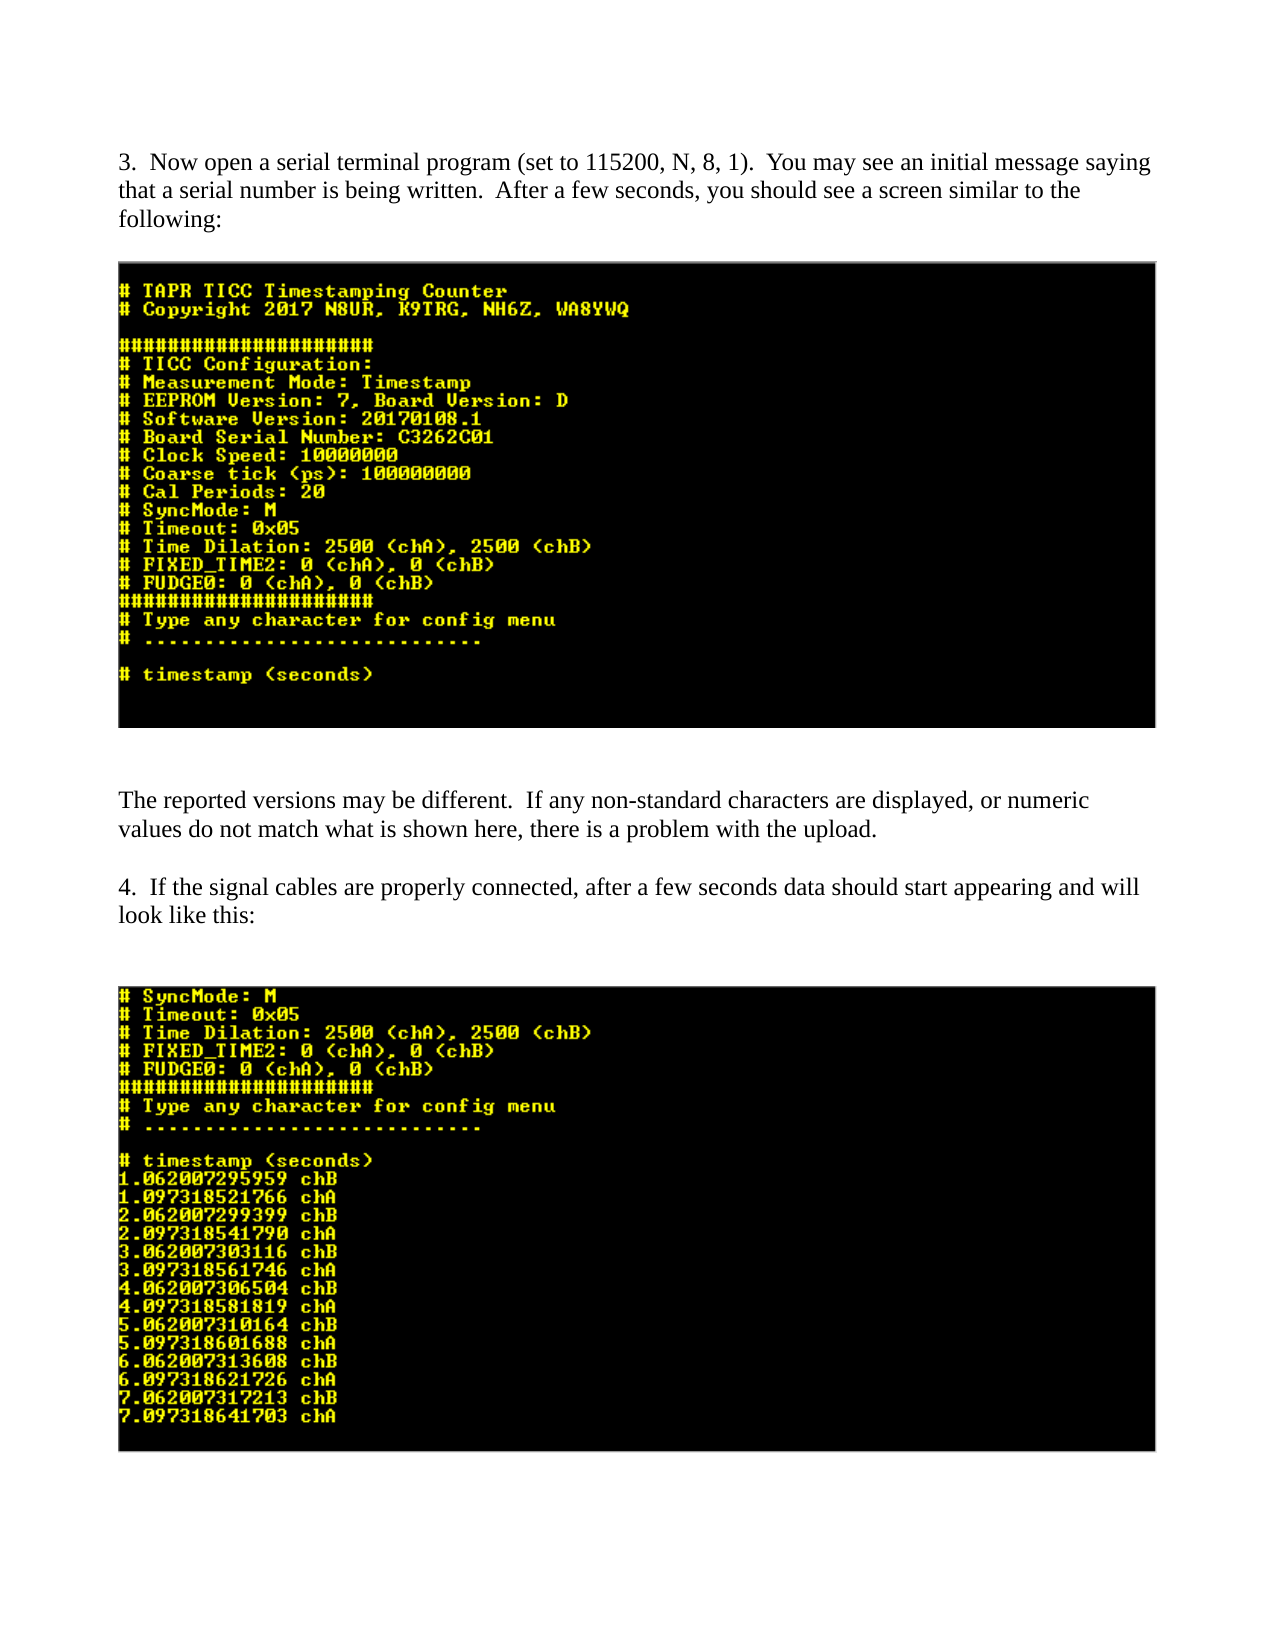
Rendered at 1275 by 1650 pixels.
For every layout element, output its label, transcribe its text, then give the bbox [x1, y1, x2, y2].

text 4. If the signal cables are properly connected, after a few seconds data should start appearing and will look like this: [118, 872, 1157, 929]
text 3. Now open a serial terminal program (set to 115200, N, 8, 1). You may see an initial message saying that a serial number is being written. After a few seconds, you should see a screen similar to the following: [118, 147, 1157, 233]
picture [118, 986, 1157, 1453]
picture [118, 261, 1157, 728]
text The reported versions may be different. If any non-standard characters are displayed, or numeric values do not match what is shown here, there is a problem with the upload. [118, 786, 1157, 843]
